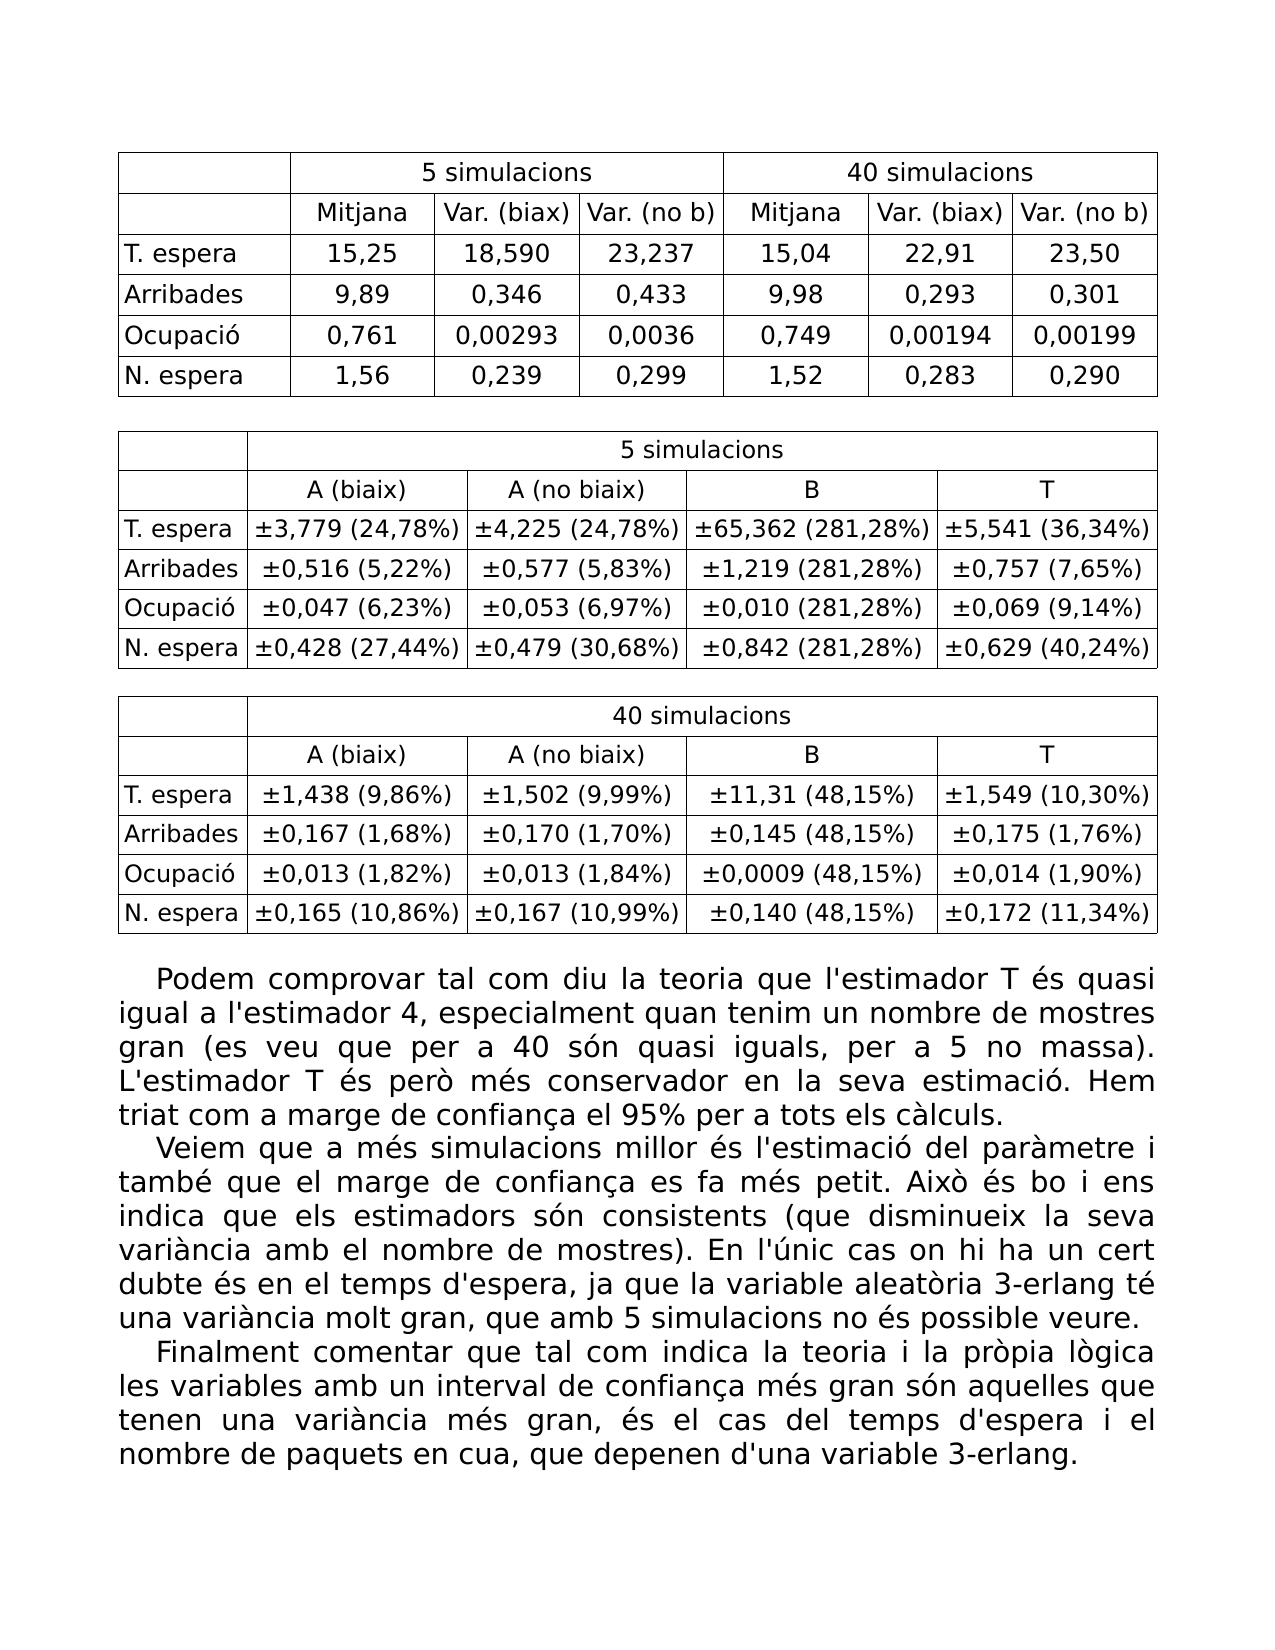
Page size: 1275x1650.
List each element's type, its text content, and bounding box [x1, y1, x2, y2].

table_cell A (biaix) [248, 737, 467, 775]
table_cell ±0,053 (6,97%) [468, 590, 686, 628]
table_cell ±1,219 (281,28%) [687, 550, 937, 588]
table_cell ±0,140 (48,15%) [687, 895, 937, 933]
table_cell [119, 194, 290, 233]
table_cell ±5,541 (36,34%) [938, 511, 1157, 549]
table_cell 0,00194 [869, 316, 1012, 356]
table_cell ±0,842 (281,28%) [687, 629, 937, 667]
table_cell 0,346 [435, 275, 579, 315]
text Finalment comentar que tal com indica la teoria i la pròpia lògica les variables amb un interval de confiança més gran són aquelles que tenen una variància més gran, és el cas del temps d'espera i el nombre de paquets en cua, que depenen d'una variable 3-erlang. [118, 1336, 1157, 1471]
table_cell ±0,165 (10,86%) [248, 895, 467, 933]
table_cell 23,237 [580, 235, 723, 274]
table_cell Var. (biax) [435, 194, 579, 233]
table_cell 0,749 [724, 316, 868, 356]
table_cell Mitjana [291, 194, 434, 233]
table_cell ±1,438 (9,86%) [248, 776, 467, 815]
table_cell 0,0036 [580, 316, 723, 356]
table_cell ±0,014 (1,90%) [938, 855, 1157, 894]
table_header [119, 153, 290, 193]
table_cell ±0,170 (1,70%) [468, 816, 686, 854]
table_cell B [687, 471, 937, 509]
table_cell ±0,0009 (48,15%) [687, 855, 937, 894]
table_cell Mitjana [724, 194, 868, 233]
table_header 40 simulacions [248, 697, 1157, 736]
table_cell ±1,502 (9,99%) [468, 776, 686, 815]
table_cell 1,52 [724, 357, 868, 396]
table_cell 0,00199 [1013, 316, 1157, 356]
table_header 40 simulacions [724, 153, 1157, 193]
table_cell A (no biaix) [468, 471, 686, 509]
table_cell 0,301 [1013, 275, 1157, 315]
table_cell Ocupació [119, 590, 247, 628]
table_cell ±0,175 (1,76%) [938, 816, 1157, 854]
table_cell Var. (biax) [869, 194, 1012, 233]
table_cell ±0,013 (1,82%) [248, 855, 467, 894]
table_cell T. espera [119, 511, 247, 549]
table_cell 0,00293 [435, 316, 579, 356]
table_cell ±0,013 (1,84%) [468, 855, 686, 894]
table_cell ±0,629 (40,24%) [938, 629, 1157, 667]
table_cell 0,239 [435, 357, 579, 396]
table_cell ±4,225 (24,78%) [468, 511, 686, 549]
table_cell 15,25 [291, 235, 434, 274]
table_cell 0,433 [580, 275, 723, 315]
table_cell 9,98 [724, 275, 868, 315]
table_cell Ocupació [119, 855, 247, 894]
table_cell T. espera [119, 776, 247, 815]
table_cell ±0,047 (6,23%) [248, 590, 467, 628]
table_cell Ocupació [119, 316, 290, 356]
table_cell ±11,31 (48,15%) [687, 776, 937, 815]
table_cell ±0,069 (9,14%) [938, 590, 1157, 628]
table_cell ±0,757 (7,65%) [938, 550, 1157, 588]
table_cell ±3,779 (24,78%) [248, 511, 467, 549]
table_cell 15,04 [724, 235, 868, 274]
table_header [119, 432, 247, 470]
table_cell 22,91 [869, 235, 1012, 274]
table_cell ±1,549 (10,30%) [938, 776, 1157, 815]
table_cell N. espera [119, 357, 290, 396]
table_cell ±0,172 (11,34%) [938, 895, 1157, 933]
table_cell ±0,428 (27,44%) [248, 629, 467, 667]
table_cell ±65,362 (281,28%) [687, 511, 937, 549]
table_cell T [938, 471, 1157, 509]
table_header 5 simulacions [248, 432, 1157, 470]
table_cell 1,56 [291, 357, 434, 396]
table_cell ±0,577 (5,83%) [468, 550, 686, 588]
table_cell Arribades [119, 275, 290, 315]
table_cell ±0,479 (30,68%) [468, 629, 686, 667]
table_cell 0,290 [1013, 357, 1157, 396]
table_cell T. espera [119, 235, 290, 274]
table_cell N. espera [119, 629, 247, 667]
table_cell 23,50 [1013, 235, 1157, 274]
text Veiem que a més simulacions millor és l'estimació del paràmetre i també que el marge de confiança es fa més petit. Això és bo i ens indica que els estimadors són consistents (que disminueix la seva variància amb el nombre de mostres). En l'únic cas on hi ha un cert dubte és en el temps d'espera, ja que la variable aleatòria 3-erlang té una variància molt gran, que amb 5 simulacions no és possible veure. [118, 1132, 1157, 1336]
table_cell 0,283 [869, 357, 1012, 396]
table_cell N. espera [119, 895, 247, 933]
table_cell A (no biaix) [468, 737, 686, 775]
table_cell 0,299 [580, 357, 723, 396]
table_header [119, 697, 247, 736]
table_cell ±0,010 (281,28%) [687, 590, 937, 628]
table_cell T [938, 737, 1157, 775]
table_cell 0,293 [869, 275, 1012, 315]
table_cell Var. (no b) [1013, 194, 1157, 233]
table_cell 0,761 [291, 316, 434, 356]
table_cell Arribades [119, 816, 247, 854]
table_cell ±0,516 (5,22%) [248, 550, 467, 588]
table_cell 9,89 [291, 275, 434, 315]
table_cell [119, 471, 247, 509]
table_header 5 simulacions [291, 153, 723, 193]
table_cell Arribades [119, 550, 247, 588]
table_cell 18,590 [435, 235, 579, 274]
table_cell A (biaix) [248, 471, 467, 509]
table_cell ±0,167 (1,68%) [248, 816, 467, 854]
table_cell ±0,145 (48,15%) [687, 816, 937, 854]
table_cell [119, 737, 247, 775]
table_cell Var. (no b) [580, 194, 723, 233]
text Podem comprovar tal com diu la teoria que l'estimador T és quasi igual a l'estimador 4, especialment quan tenim un nombre de mostres gran (es veu que per a 40 són quasi iguals, per a 5 no massa). L'estimador T és però més conservador en la seva estimació. Hem triat com a marge de confiança el 95% per a tots els càlculs. [118, 962, 1157, 1132]
table_cell ±0,167 (10,99%) [468, 895, 686, 933]
table_cell B [687, 737, 937, 775]
